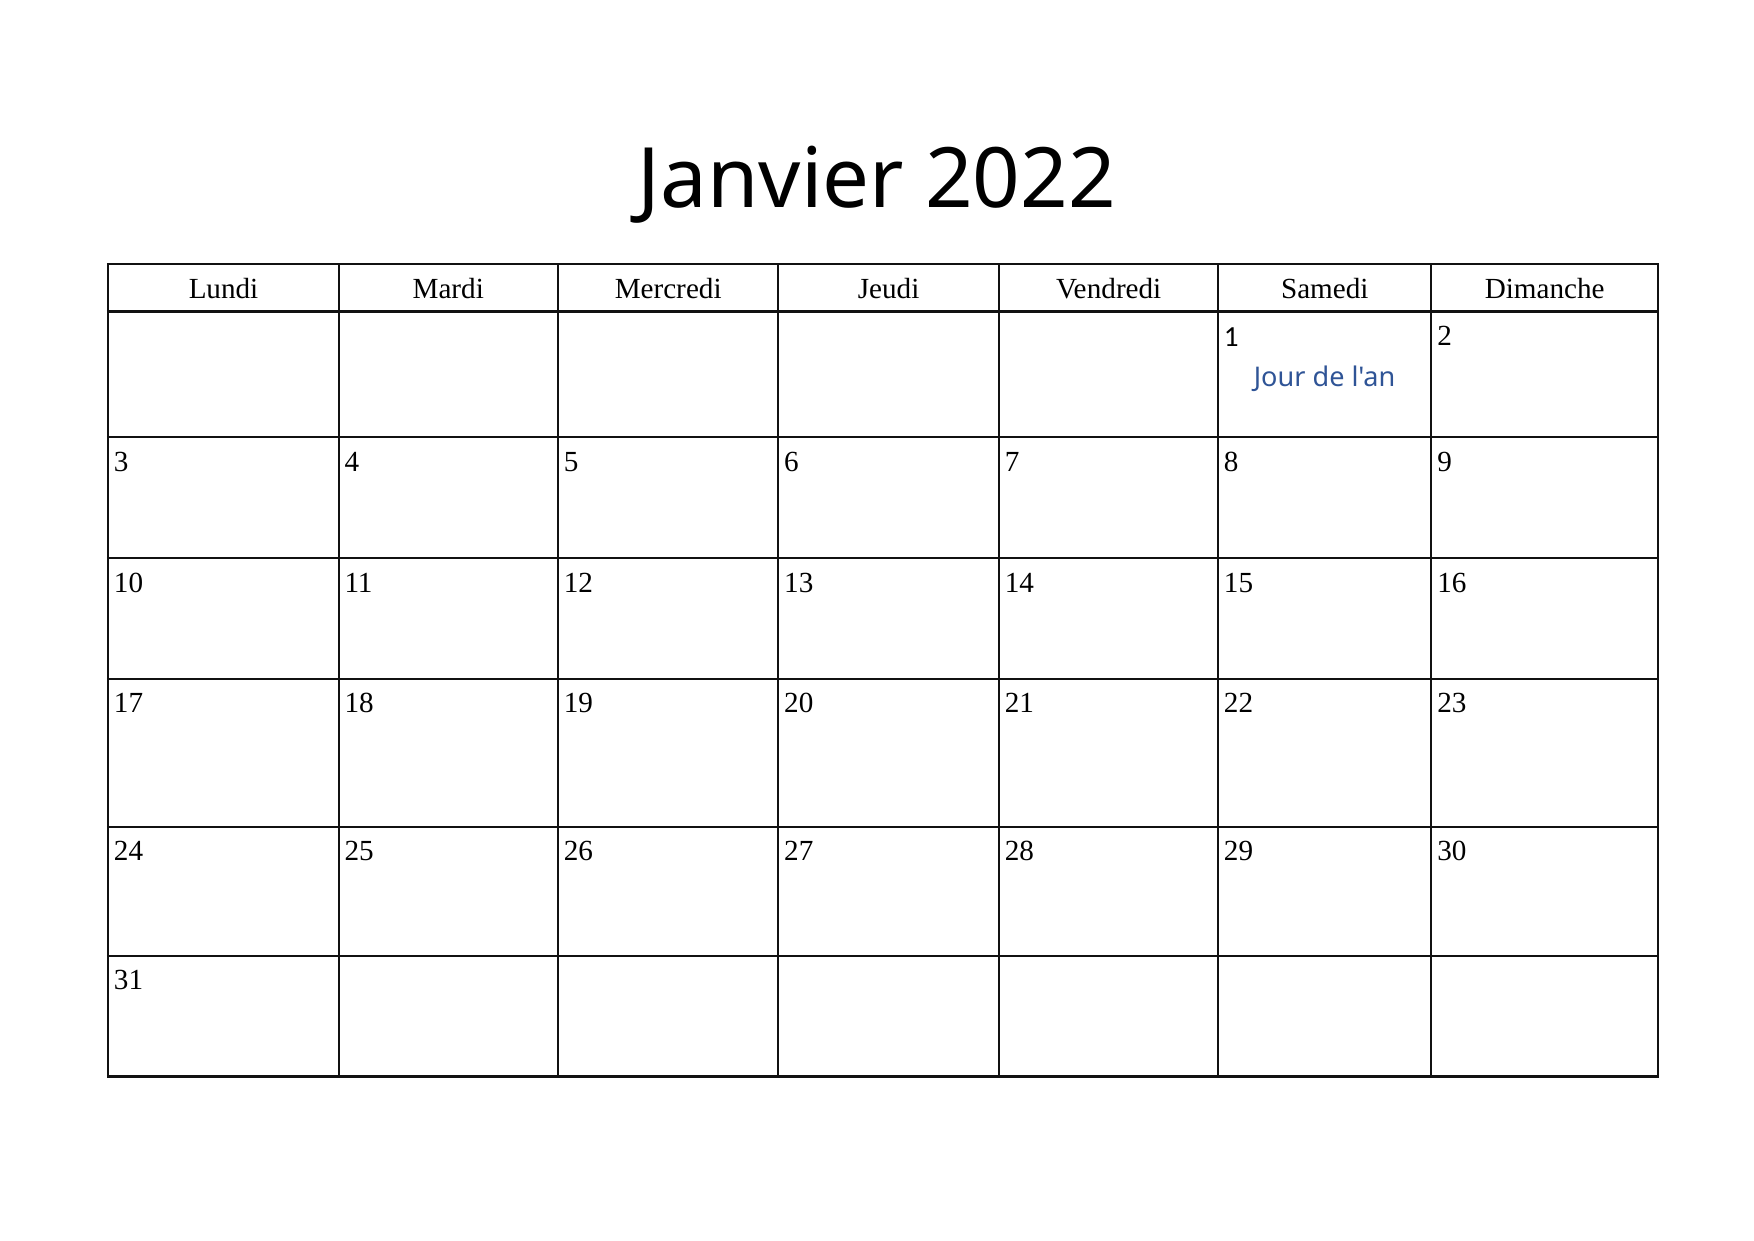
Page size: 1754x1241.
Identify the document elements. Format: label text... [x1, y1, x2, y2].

table_cell [1219, 957, 1430, 1075]
table_cell 10 [109, 559, 338, 678]
table_cell 1 Jour de l'an [1219, 313, 1430, 436]
table_cell 14 [1000, 559, 1217, 678]
table_cell 13 [779, 559, 998, 678]
table_cell 19 [559, 680, 777, 826]
table_cell 20 [779, 680, 998, 826]
table_header Vendredi [1000, 265, 1217, 310]
table_header Mardi [340, 265, 557, 310]
table_header Lundi [109, 265, 338, 310]
table_header Mercredi [559, 265, 777, 310]
table_header Dimanche [1432, 265, 1657, 310]
table_cell [1000, 957, 1217, 1075]
table_header Jeudi [779, 265, 998, 310]
table_cell 31 [109, 957, 338, 1075]
table_cell [779, 313, 998, 436]
table_cell 25 [340, 828, 557, 954]
table_cell [779, 957, 998, 1075]
table_cell 3 [109, 438, 338, 557]
table_cell 8 [1219, 438, 1430, 557]
table_cell [340, 313, 557, 436]
table_cell 27 [779, 828, 998, 954]
text Janvier 2022 [118, 118, 1636, 232]
table_cell 11 [340, 559, 557, 678]
table_cell 5 [559, 438, 777, 557]
table_cell 18 [340, 680, 557, 826]
table_cell [340, 957, 557, 1075]
table_cell [1000, 313, 1217, 436]
table_cell 12 [559, 559, 777, 678]
table_cell 28 [1000, 828, 1217, 954]
table_cell 24 [109, 828, 338, 954]
table_cell 9 [1432, 438, 1657, 557]
table_cell 16 [1432, 559, 1657, 678]
table_header Samedi [1219, 265, 1430, 310]
table_cell 6 [779, 438, 998, 557]
table_cell 22 [1219, 680, 1430, 826]
table_cell 2 [1432, 313, 1657, 436]
table_cell [559, 313, 777, 436]
table_cell [559, 957, 777, 1075]
table_cell 30 [1432, 828, 1657, 954]
table_cell 21 [1000, 680, 1217, 826]
table_cell 29 [1219, 828, 1430, 954]
table_cell 23 [1432, 680, 1657, 826]
table_cell 4 [340, 438, 557, 557]
table_cell [109, 313, 338, 436]
table_cell [1432, 957, 1657, 1075]
table_cell 26 [559, 828, 777, 954]
table_cell 15 [1219, 559, 1430, 678]
table_cell 7 [1000, 438, 1217, 557]
table_cell 17 [109, 680, 338, 826]
